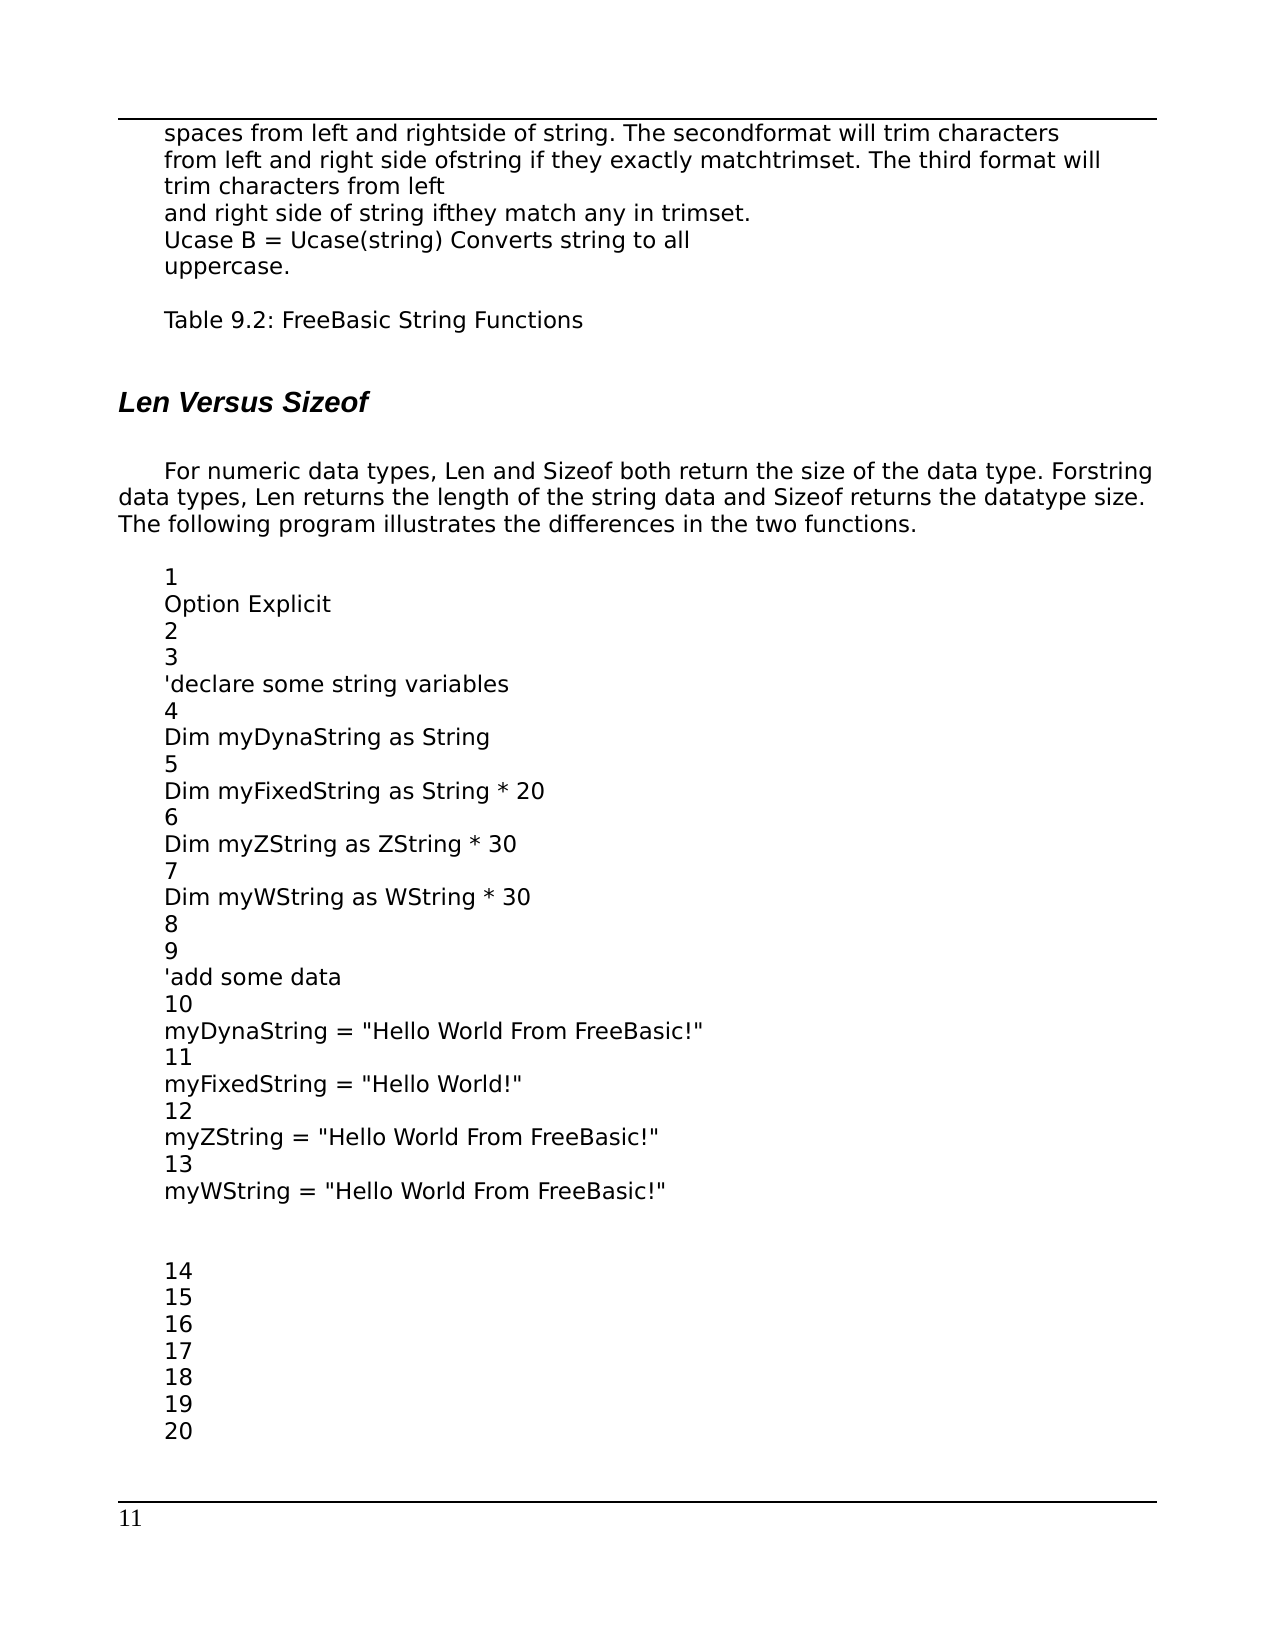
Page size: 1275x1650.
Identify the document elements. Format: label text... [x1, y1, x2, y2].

text spaces from left and rightside of string. The secondformat will trim characters [118, 120, 1157, 147]
subtitle Len Versus Sizeof [118, 385, 1157, 419]
text 4 [118, 698, 1157, 724]
text 16 [118, 1311, 1157, 1338]
text 20 [118, 1418, 1157, 1444]
text and right side of string ifthey match any in trimset. [118, 200, 1157, 227]
text Option Explicit [118, 591, 1157, 618]
text 18 [118, 1364, 1157, 1391]
text 5 [118, 751, 1157, 778]
text Table 9.2: FreeBasic String Functions [118, 307, 1157, 333]
text 'add some data [118, 964, 1157, 991]
text trim characters from left [118, 173, 1157, 200]
text Dim myWString as WString * 30 [118, 884, 1157, 911]
text 6 [118, 804, 1157, 831]
text Dim myFixedString as String * 20 [118, 778, 1157, 804]
text myWString = "Hello World From FreeBasic!" [118, 1178, 1157, 1204]
text Dim myZString as ZString * 30 [118, 831, 1157, 858]
text 1 [118, 564, 1157, 591]
text uppercase. [118, 253, 1157, 280]
text 13 [118, 1151, 1157, 1178]
text For numeric data types, Len and Sizeof both return the size of the data type. Forstring data types, Len returns the length of the string data and Sizeof returns the datatype size. The following program illustrates the differences in the two functions. [118, 458, 1157, 538]
text 12 [118, 1098, 1157, 1124]
text 2 [118, 618, 1157, 644]
text myZString = "Hello World From FreeBasic!" [118, 1124, 1157, 1151]
text 10 [118, 991, 1157, 1018]
text 'declare some string variables [118, 671, 1157, 698]
text 19 [118, 1391, 1157, 1418]
text 15 [118, 1284, 1157, 1311]
text 9 [118, 938, 1157, 964]
text 11 [118, 1044, 1157, 1071]
text Ucase B = Ucase(string) Converts string to all [118, 227, 1157, 253]
text 7 [118, 858, 1157, 884]
text 17 [118, 1338, 1157, 1364]
text Dim myDynaString as String [118, 724, 1157, 751]
text 14 [118, 1258, 1157, 1284]
text myFixedString = "Hello World!" [118, 1071, 1157, 1098]
text from left and right side ofstring if they exactly matchtrimset. The third format will [118, 147, 1157, 173]
text 3 [118, 644, 1157, 671]
text myDynaString = "Hello World From FreeBasic!" [118, 1018, 1157, 1044]
text 8 [118, 911, 1157, 938]
